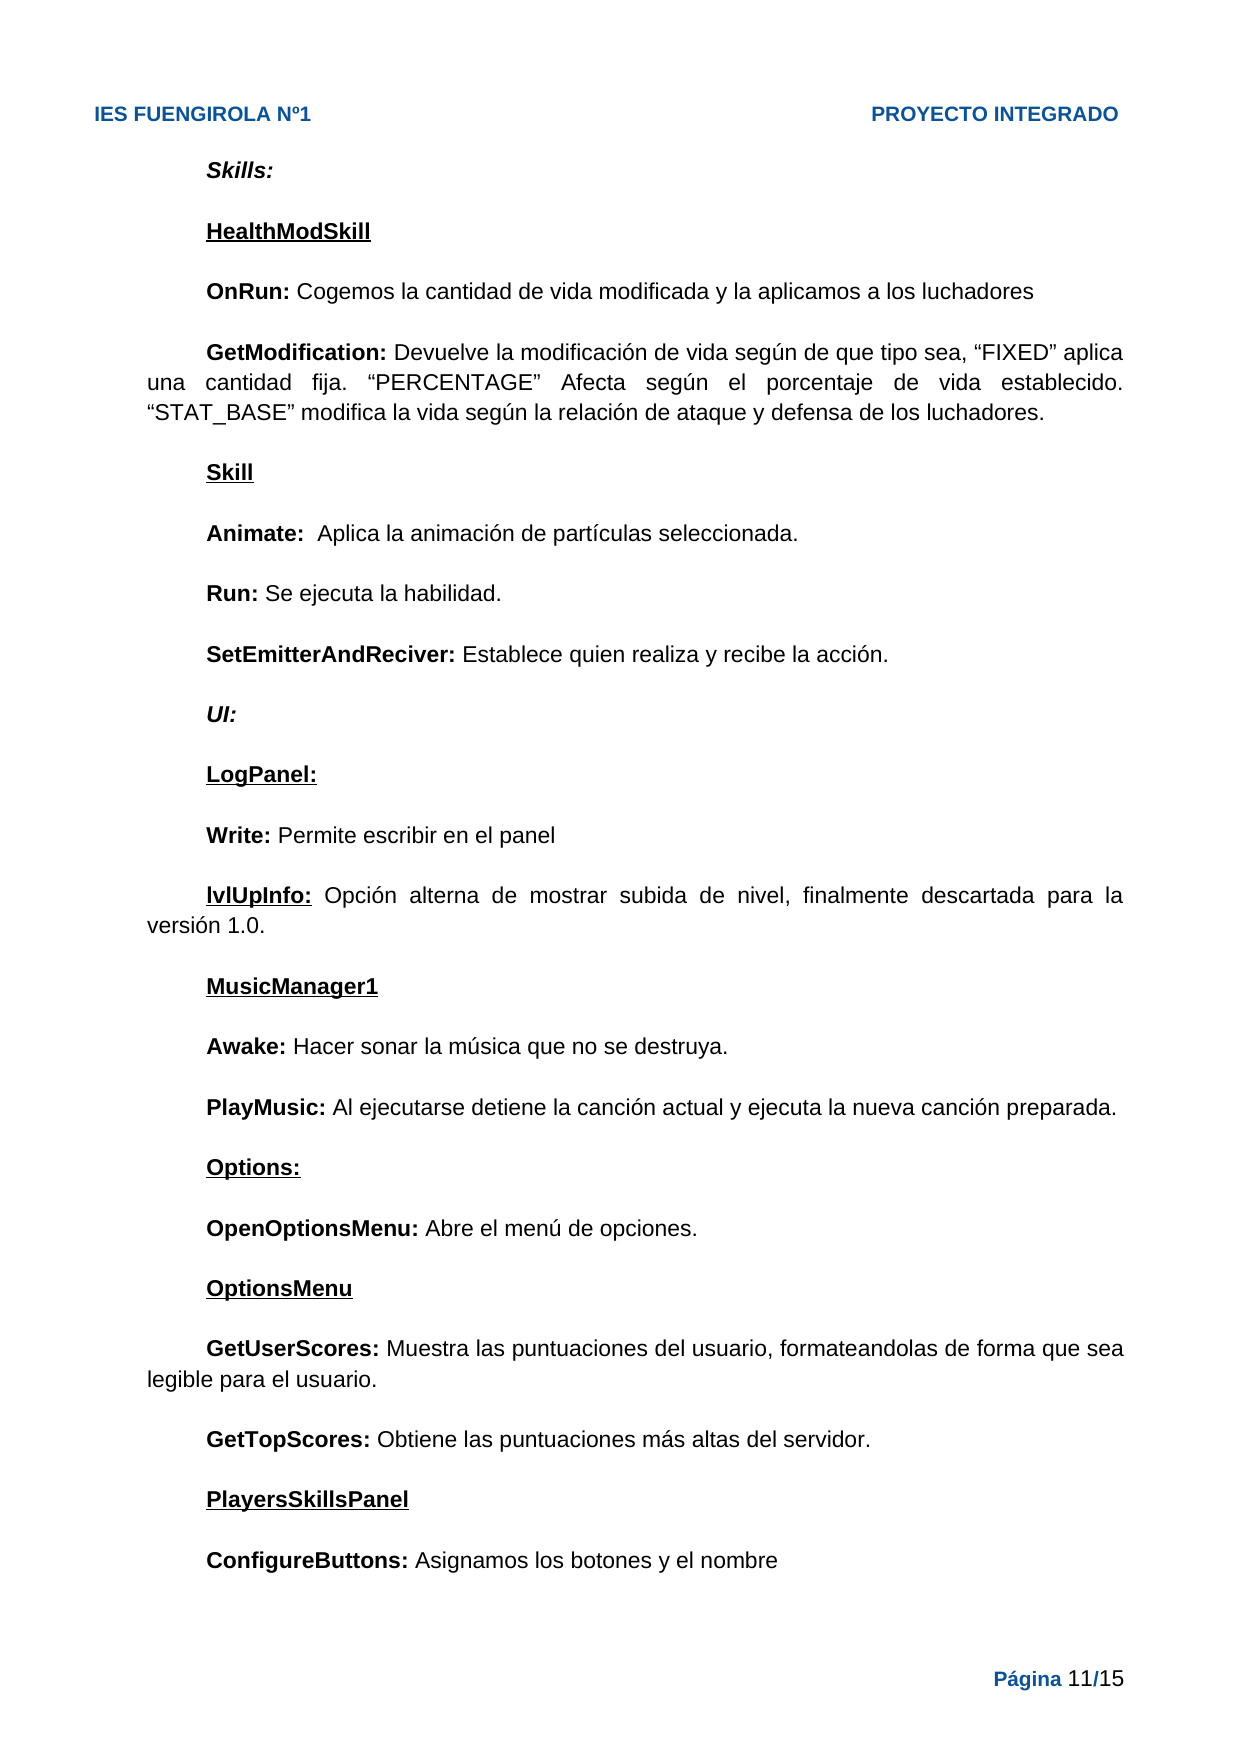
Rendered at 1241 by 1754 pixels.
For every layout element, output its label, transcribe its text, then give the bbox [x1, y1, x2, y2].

text GetModification: Devuelve la modificación de vida según de que tipo sea, “FIXED” aplica una cantidad fija. “PERCENTAGE” Afecta según el porcentaje de vida establecido. “STAT_BASE” modifica la vida según la relación de ataque y defensa de los luchadores. [147, 338, 1124, 425]
text Skills: [147, 157, 1124, 183]
text GetUserScores: Muestra las puntuaciones del usuario, formateandolas de forma que sea legible para el usuario. [147, 1335, 1124, 1392]
text MusicManager1 [147, 973, 1124, 999]
text PlayMusic: Al ejecutarse detiene la canción actual y ejecuta la nueva canción preparada. [147, 1094, 1124, 1120]
text Skill [147, 459, 1124, 486]
text OnRun: Cogemos la cantidad de vida modificada y la aplicamos a los luchadores [147, 278, 1124, 304]
text GetTopScores: Obtiene las puntuaciones más altas del servidor. [147, 1426, 1124, 1452]
text OptionsMenu [147, 1275, 1124, 1301]
text Write: Permite escribir en el panel [147, 822, 1124, 848]
text Options: [147, 1154, 1124, 1180]
text HealthModSkill [147, 218, 1124, 244]
text Animate: Aplica la animación de partículas seleccionada. [147, 520, 1124, 546]
text Run: Se ejecuta la habilidad. [147, 580, 1124, 606]
text lvlUpInfo: Opción alterna de mostrar subida de nivel, finalmente descartada para la versión 1.0. [147, 882, 1124, 939]
text Awake: Hacer sonar la música que no se destruya. [147, 1033, 1124, 1059]
text SetEmitterAndReciver: Establece quien realiza y recibe la acción. [147, 641, 1124, 667]
text PlayersSkillsPanel [147, 1486, 1124, 1513]
text ConfigureButtons: Asignamos los botones y el nombre [147, 1547, 1124, 1573]
text UI: [147, 701, 1124, 727]
text OpenOptionsMenu: Abre el menú de opciones. [147, 1214, 1124, 1241]
text LogPanel: [147, 761, 1124, 788]
